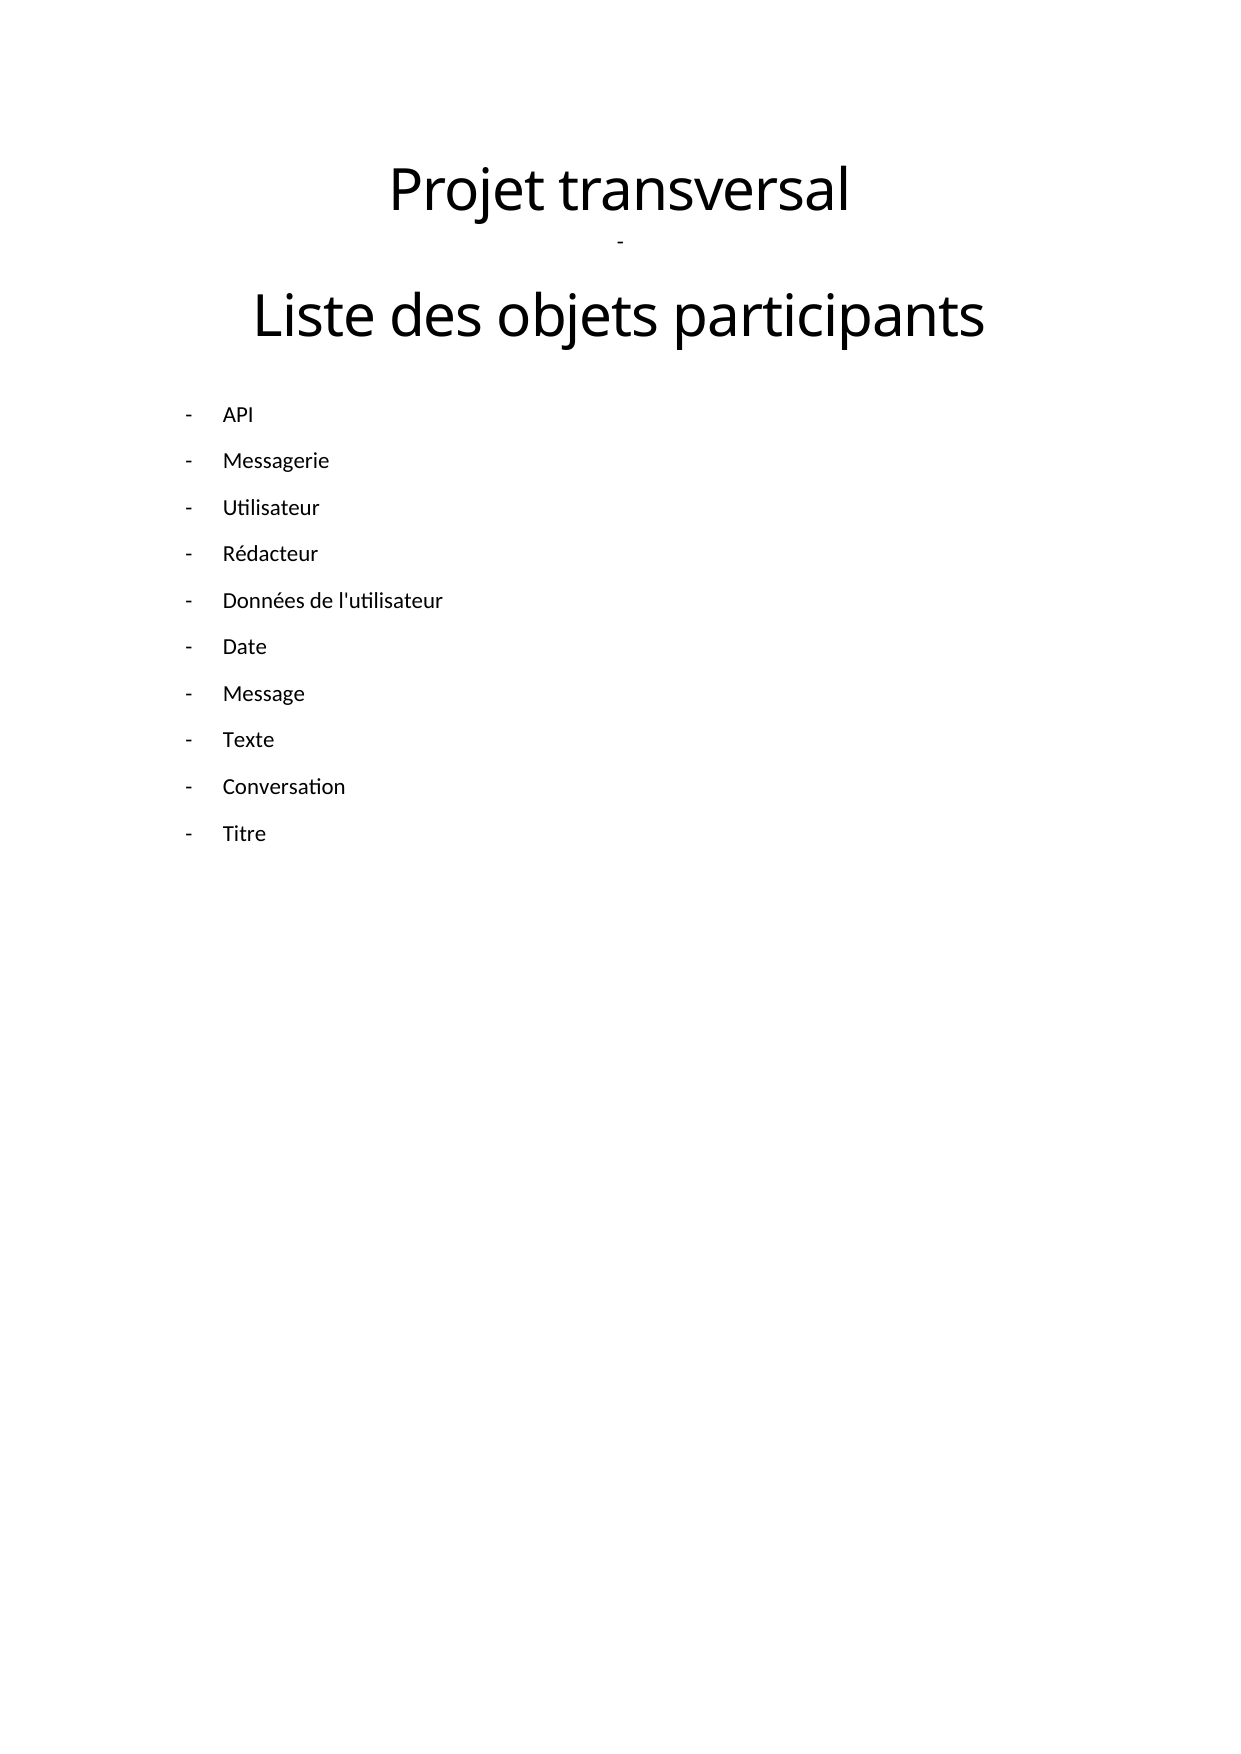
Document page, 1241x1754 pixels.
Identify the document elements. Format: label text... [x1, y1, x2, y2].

list Message [185, 679, 1093, 707]
list Conversation [185, 772, 1093, 800]
text - [148, 227, 1093, 255]
text Projet transversal [148, 148, 1093, 227]
list Messagerie [185, 446, 1093, 474]
list Utilisateur [185, 493, 1093, 521]
text Liste des objets participants [148, 274, 1093, 353]
list Texte [185, 726, 1093, 754]
list Date [185, 632, 1093, 661]
list Rédacteur [185, 539, 1093, 567]
list API [185, 400, 1093, 428]
list Titre [185, 819, 1093, 847]
list Données de l'utilisateur [185, 586, 1093, 614]
